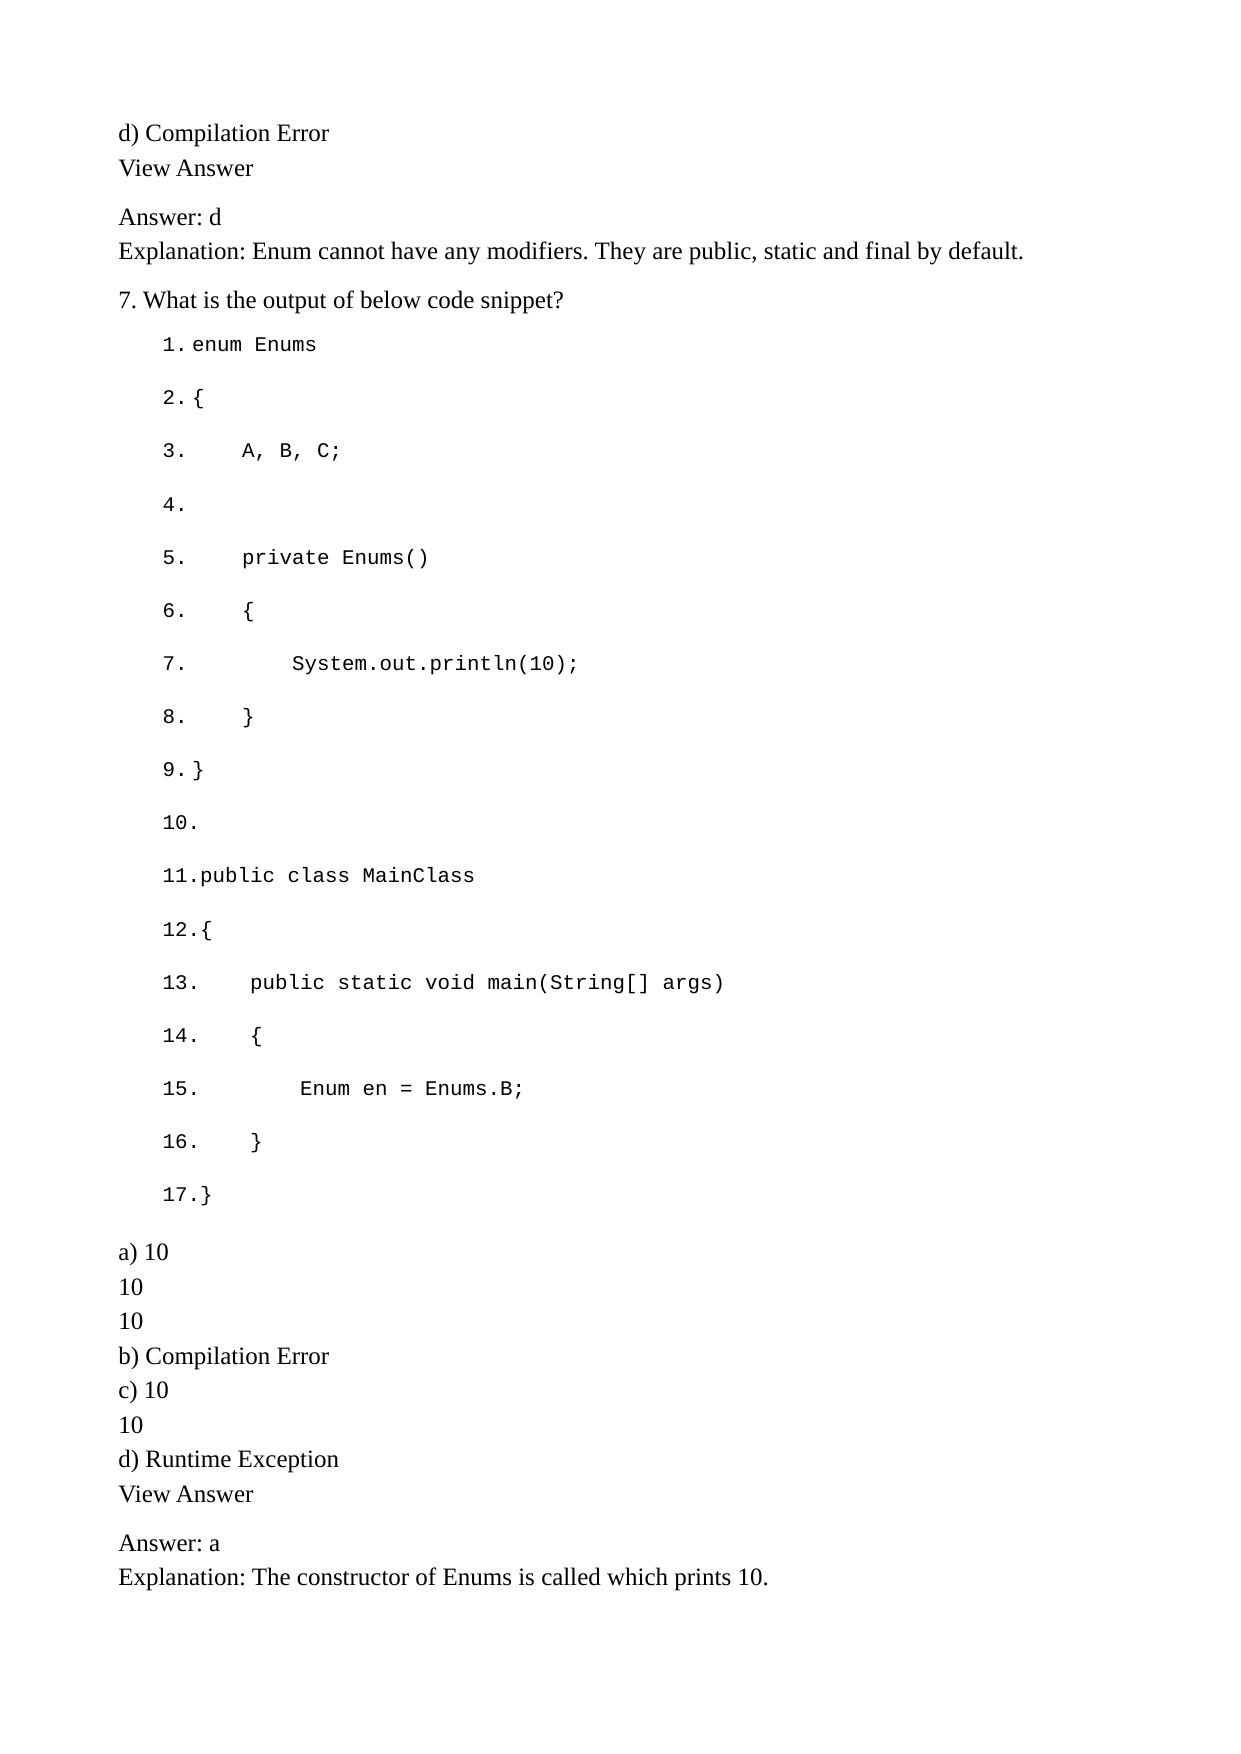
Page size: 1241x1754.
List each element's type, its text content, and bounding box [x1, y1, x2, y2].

text d) Compilation Error View Answer [118, 118, 1122, 181]
text 7. What is the output of below code snippet? [118, 285, 1122, 314]
list { [162, 600, 1122, 623]
list public class MainClass [162, 866, 1122, 889]
list System.out.println(10); [162, 653, 1122, 677]
list { [162, 387, 1122, 411]
list enum Enums [162, 334, 1122, 358]
list A, B, C; [162, 441, 1122, 464]
list { [162, 1025, 1122, 1048]
list } [162, 706, 1122, 730]
list } [162, 1184, 1122, 1208]
list } [162, 1131, 1122, 1155]
list { [162, 919, 1122, 942]
text Answer: a Explanation: The constructor of Enums is called which prints 10. [118, 1528, 1122, 1591]
list Enum en = Enums.B; [162, 1078, 1122, 1102]
list public static void main(String[] args) [162, 972, 1122, 995]
list } [162, 759, 1122, 783]
text a) 10 10 10 b) Compilation Error c) 10 10 d) Runtime Exception View Answer [118, 1237, 1122, 1507]
text Answer: d Explanation: Enum cannot have any modifiers. They are public, static and final by default. [118, 202, 1122, 265]
list private Enums() [162, 547, 1122, 570]
